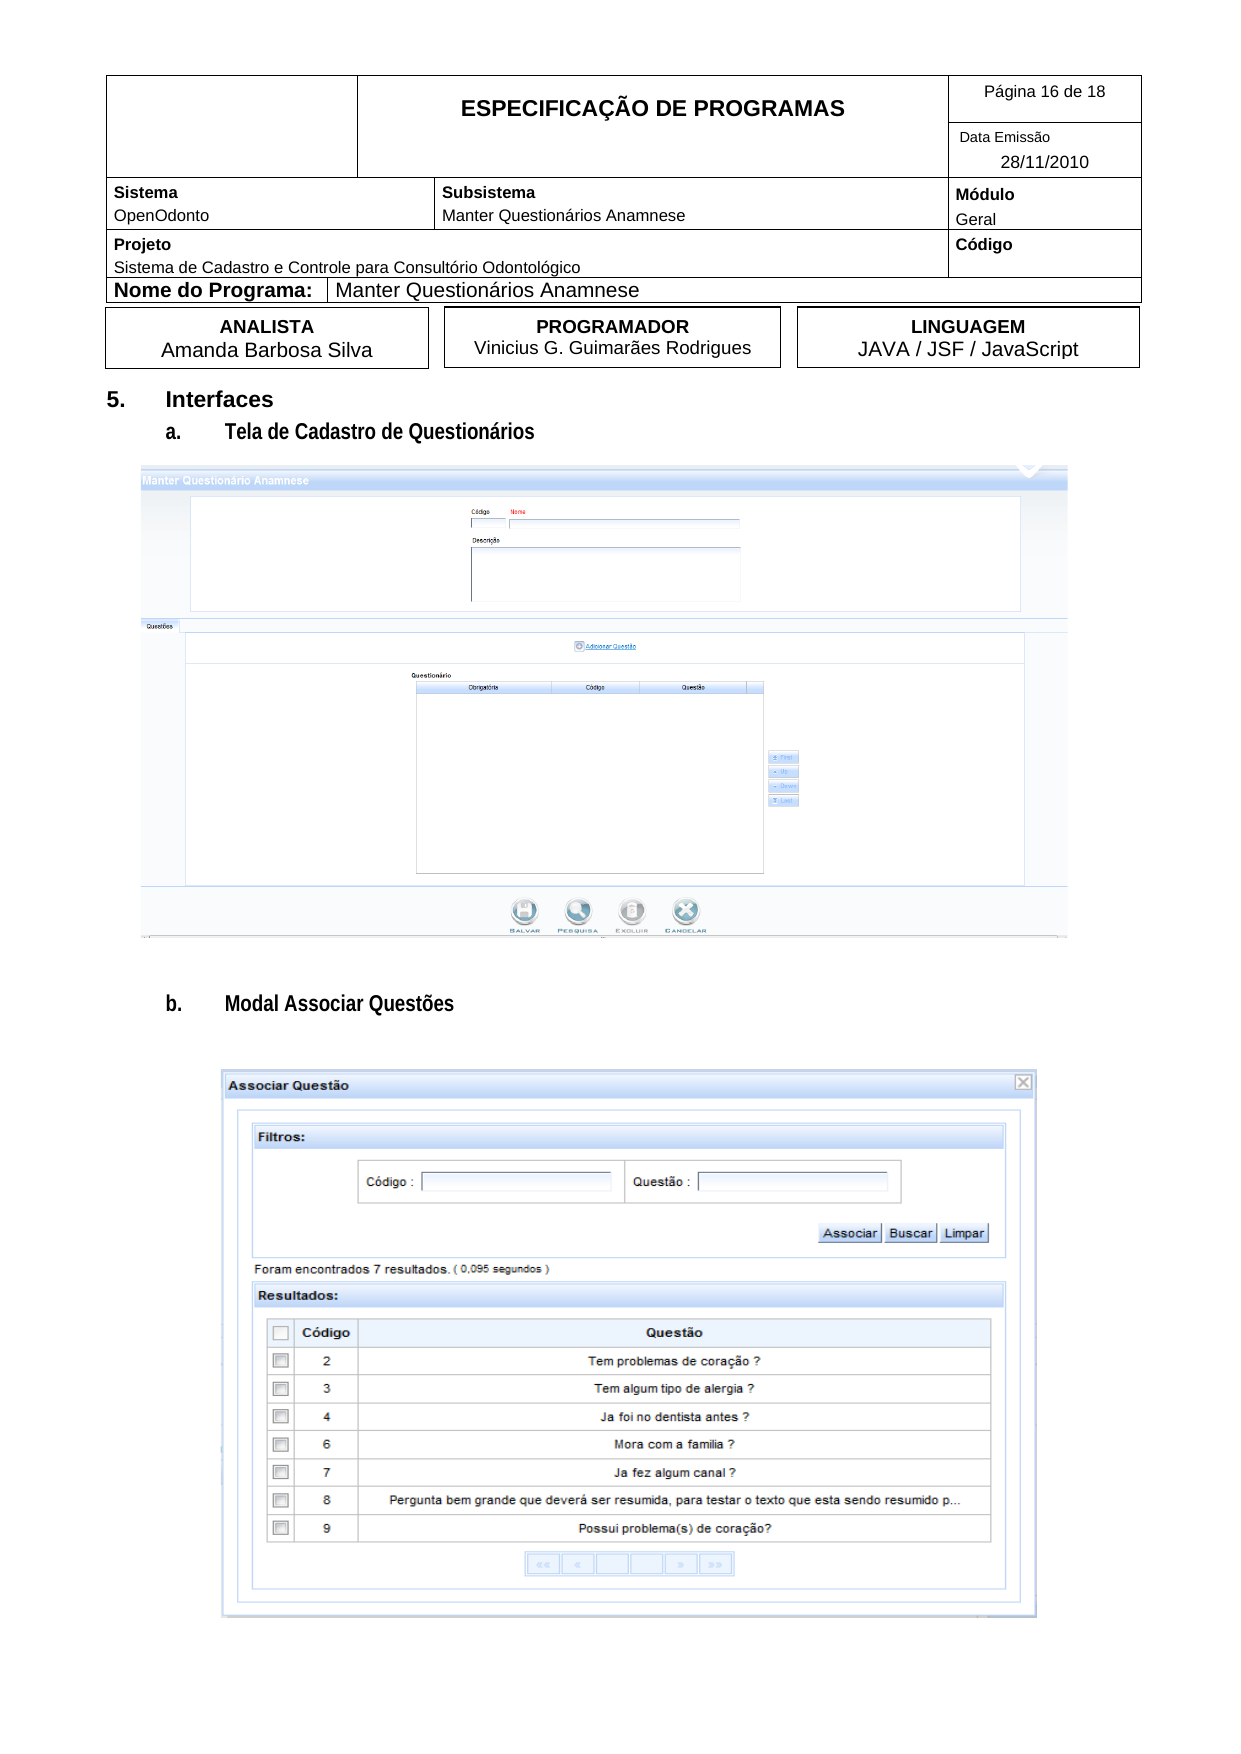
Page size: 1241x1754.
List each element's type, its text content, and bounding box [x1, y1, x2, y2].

picture [220, 1069, 1037, 1618]
subtitle Modal Associar Questões [165, 990, 1151, 1016]
subtitle Interfaces [106, 386, 1151, 412]
subtitle Tela de Cadastro de Questionários [165, 418, 1151, 445]
picture [140, 465, 1068, 938]
